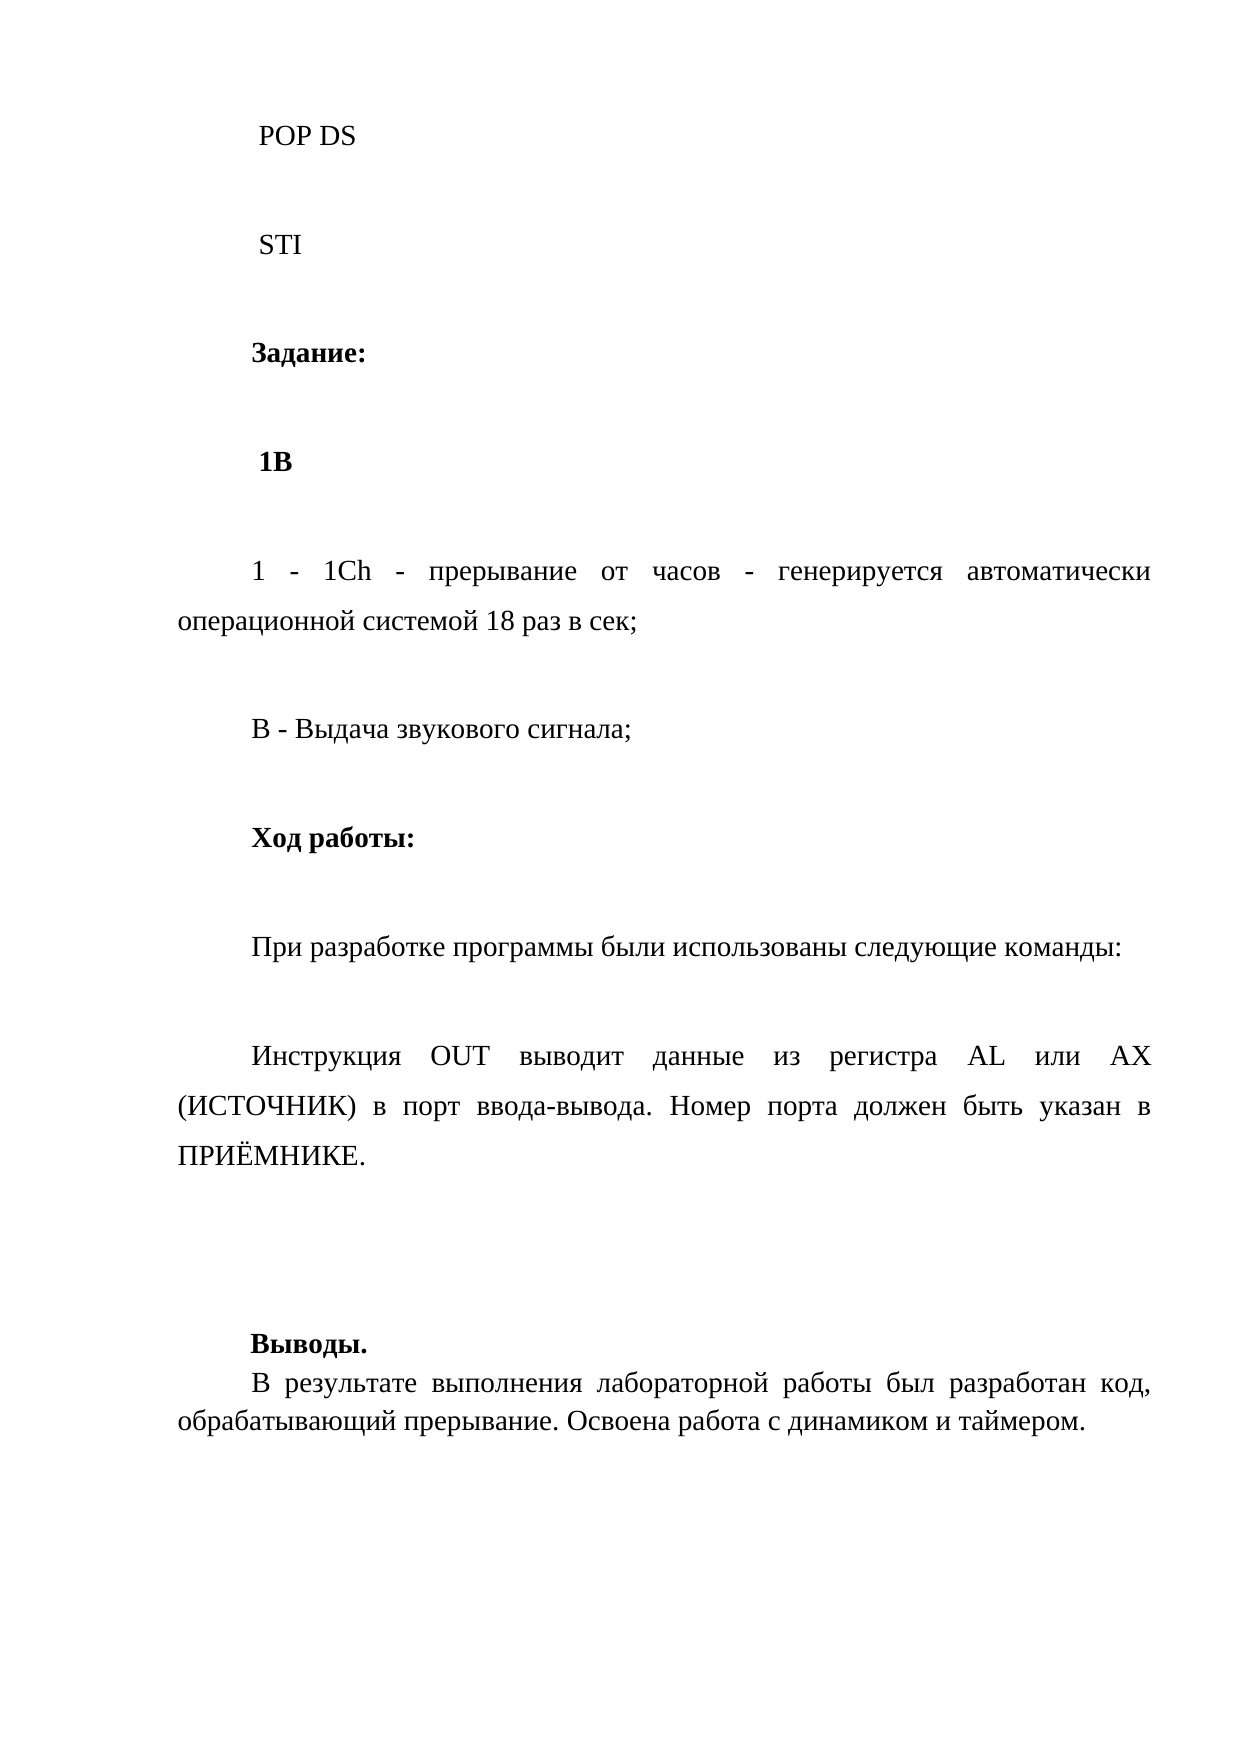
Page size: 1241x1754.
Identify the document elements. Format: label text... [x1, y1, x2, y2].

text POP DS [177, 118, 1152, 152]
text В - Выдача звукового сигнала; [177, 712, 1152, 745]
text При разработке программы были использованы следующие команды: [177, 929, 1152, 962]
text 1 - 1Ch - прерывание от часов - генерируется автоматически операционной системой 18 раз в сек; [177, 553, 1152, 637]
text 1B [177, 444, 1152, 478]
text В результате выполнения лабораторной работы был разработан код, обрабатывающий прерывание. Освоена работа с динамиком и таймером. [177, 1365, 1152, 1437]
text Задание: [177, 335, 1152, 369]
text Выводы. [177, 1326, 1152, 1360]
text Инструкция OUT выводит данные из регистра AL или AX (ИСТОЧНИК) в порт ввода-вывода. Номер порта должен быть указан в ПРИЁМНИКЕ. [177, 1038, 1152, 1172]
text STI [177, 227, 1152, 260]
text Ход работы: [177, 820, 1152, 854]
